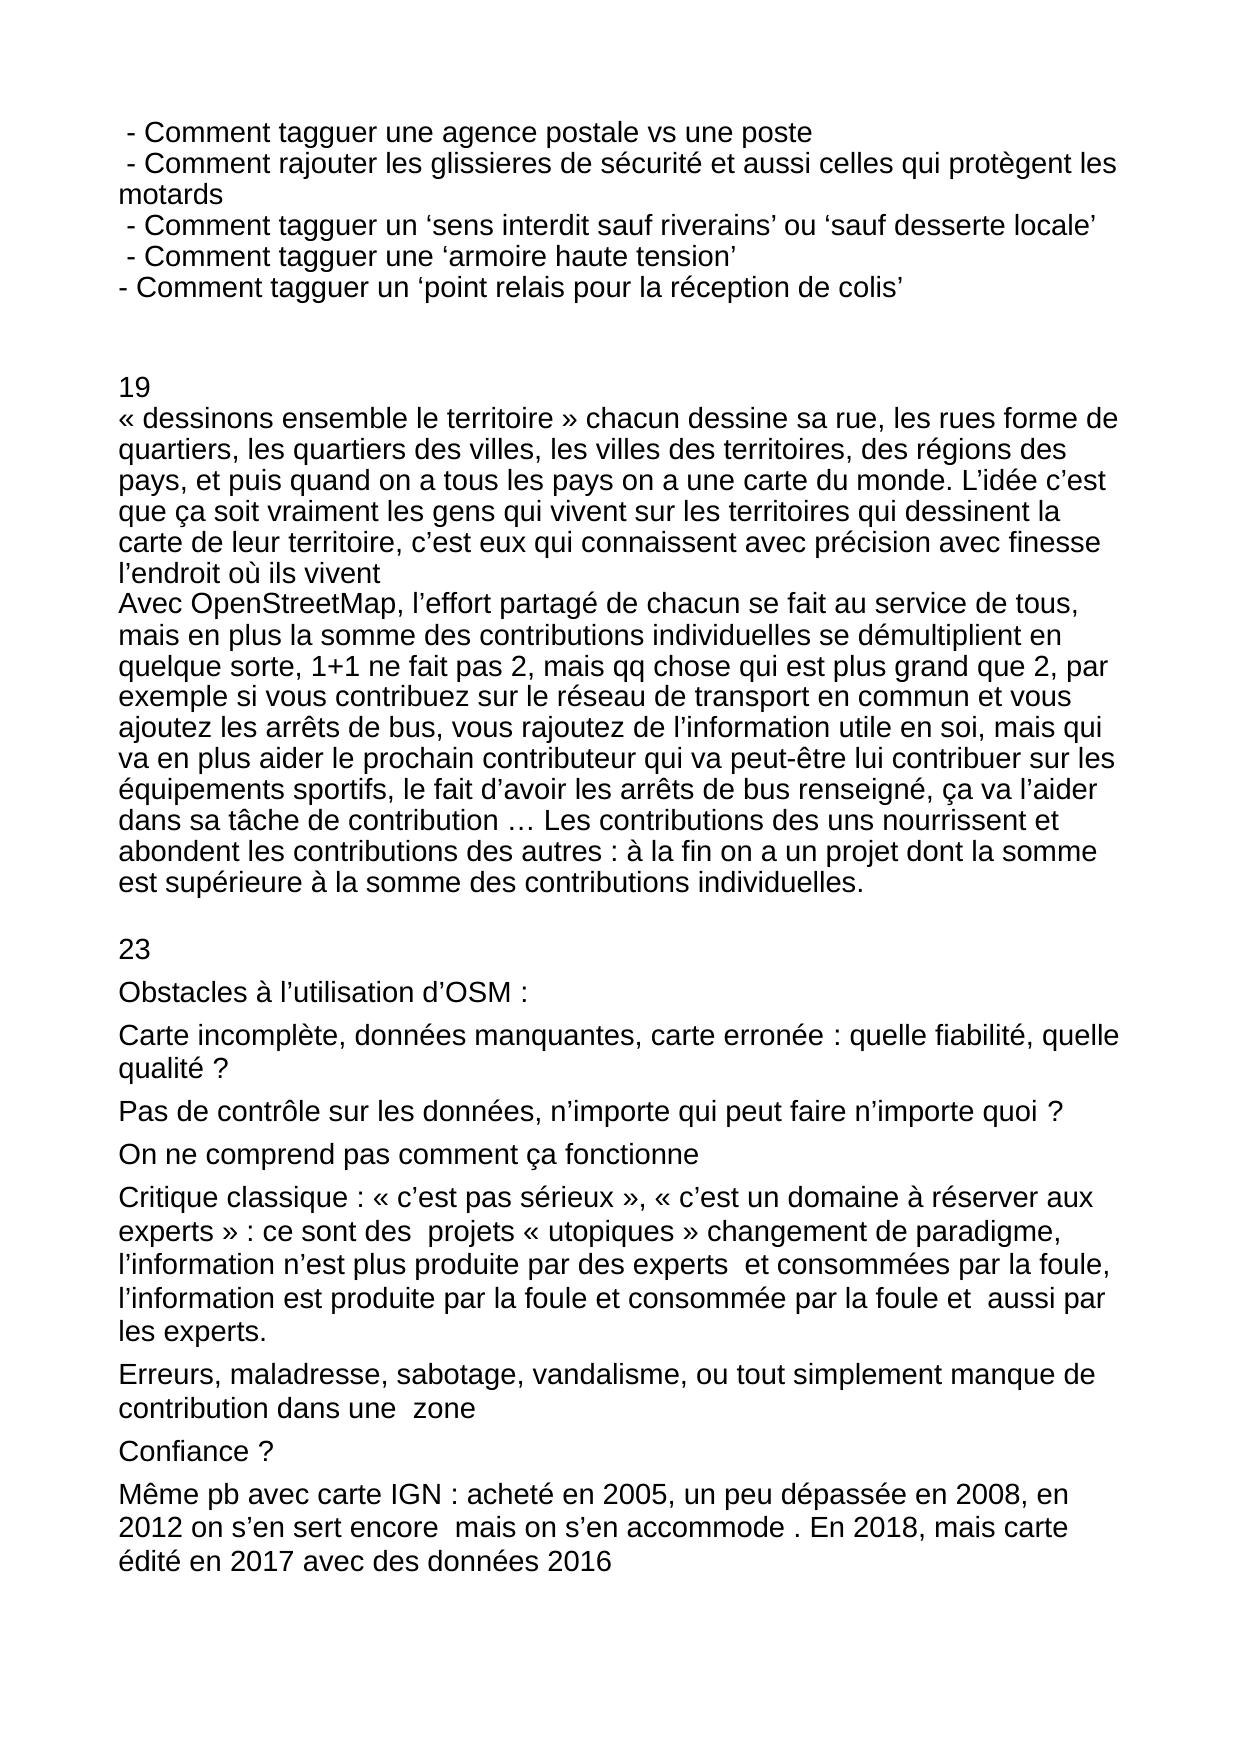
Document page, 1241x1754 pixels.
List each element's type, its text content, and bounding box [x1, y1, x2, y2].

text Critique classique : « c’est pas sérieux », « c’est un domaine à réserver aux experts » : ce sont des projets « utopiques » changement de paradigme, l’information n’est plus produite par des experts et consommées par la foule, l’information est produite par la foule et consommée par la foule et aussi par les experts. [118, 1180, 1122, 1348]
text - Comment tagguer un ‘point relais pour la réception de colis’ [118, 272, 1122, 303]
text - Comment tagguer une agence postale vs une poste [118, 118, 1122, 149]
text 23 [118, 932, 1122, 966]
text Carte incomplète, données manquantes, carte erronée : quelle fiabilité, quelle qualité ? [118, 1018, 1122, 1085]
text Pas de contrôle sur les données, n’importe qui peut faire n’importe quoi ? [118, 1094, 1122, 1128]
text - Comment tagguer un ‘sens interdit sauf riverains’ ou ‘sauf desserte locale’ [118, 211, 1122, 242]
text - Comment tagguer une ‘armoire haute tension’ [118, 242, 1122, 272]
text - Comment rajouter les glissieres de sécurité et aussi celles qui protègent les motards [118, 149, 1122, 211]
text Même pb avec carte IGN : acheté en 2005, un peu dépassée en 2008, en 2012 on s’en sert encore mais on s’en accommode . En 2018, mais carte édité en 2017 avec des données 2016 [118, 1477, 1122, 1577]
text On ne comprend pas comment ça fonctionne [118, 1137, 1122, 1171]
text Confiance ? [118, 1434, 1122, 1467]
text « dessinons ensemble le territoire » chacun dessine sa rue, les rues forme de quartiers, les quartiers des villes, les villes des territoires, des régions des pays, et puis quand on a tous les pays on a une carte du monde. L’idée c’est que ça soit vraiment les gens qui vivent sur les territoires qui dessinent la carte de leur territoire, c’est eux qui connaissent avec précision avec finesse l’endroit où ils vivent [118, 404, 1122, 589]
text Avec OpenStreetMap, l’effort partagé de chacun se fait au service de tous, mais en plus la somme des contributions individuelles se démultiplient en quelque sorte, 1+1 ne fait pas 2, mais qq chose qui est plus grand que 2, par exemple si vous contribuez sur le réseau de transport en commun et vous ajoutez les arrêts de bus, vous rajoutez de l’information utile en soi, mais qui va en plus aider le prochain contributeur qui va peut-être lui contribuer sur les équipements sportifs, le fait d’avoir les arrêts de bus renseigné, ça va l’aider dans sa tâche de contribution … Les contributions des uns nourrissent et abondent les contributions des autres : à la fin on a un projet dont la somme est supérieure à la somme des contributions individuelles. [118, 589, 1122, 899]
text Obstacles à l’utilisation d’OSM : [118, 975, 1122, 1009]
text 19 [118, 370, 1122, 404]
text Erreurs, maladresse, sabotage, vandalisme, ou tout simplement manque de contribution dans une zone [118, 1357, 1122, 1424]
